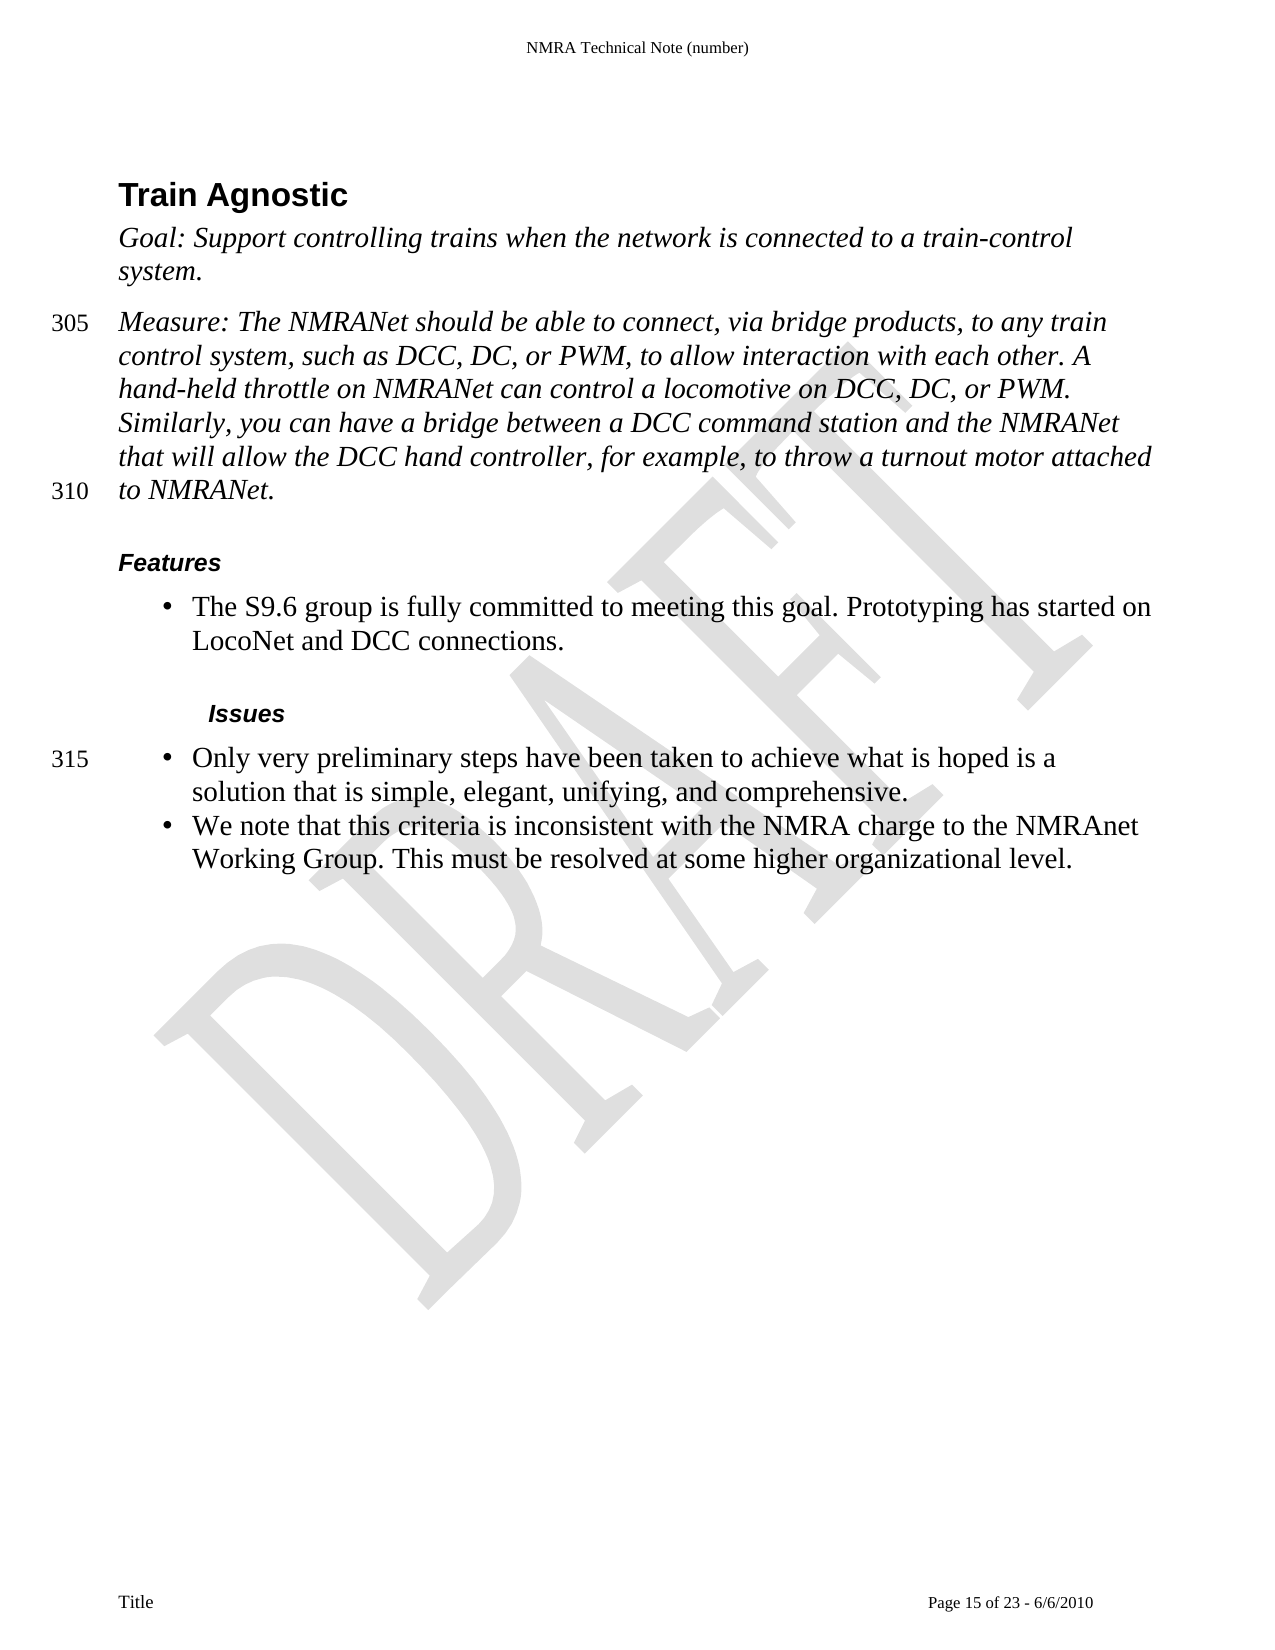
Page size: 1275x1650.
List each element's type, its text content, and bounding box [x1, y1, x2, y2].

subtitle [547, 703, 583, 728]
list We note that this criteria is inconsistent with the NMRA charge to the NMRAnet Working Group. This must be resolved at some higher organizational level. [756, 808, 882, 863]
list We note that this criteria is inconsistent with the NMRA charge to the NMRAnet Working Group. This must be resolved at some higher organizational level. [455, 808, 646, 875]
list Only very preliminary steps have been taken to achieve what is hoped is a solution that is simple, elegant, unifying, and comprehensive. [162, 740, 600, 808]
list We note that this criteria is inconsistent with the NMRA charge to the NMRAnet Working Group. This must be resolved at some higher organizational level. [372, 828, 484, 875]
list We note that this criteria is inconsistent with the NMRA charge to the NMRAnet Working Group. This must be resolved at some higher organizational level. [865, 808, 1157, 875]
list Only very preliminary steps have been taken to achieve what is hoped is a solution that is simple, elegant, unifying, and comprehensive. [843, 740, 1157, 808]
subtitle Features [118, 548, 640, 577]
subtitle Issues [118, 699, 545, 728]
list The S9.6 group is fully committed to meeting this goal. Prototyping has started on LocoNet and DCC connections. [162, 589, 717, 657]
list We note that this criteria is inconsistent with the NMRA charge to the NMRAnet Working Group. This must be resolved at some higher organizational level. [674, 825, 795, 875]
subtitle [952, 548, 1157, 577]
subtitle [665, 548, 938, 577]
list Only very preliminary steps have been taken to achieve what is hoped is a solution that is simple, elegant, unifying, and comprehensive. [573, 740, 700, 808]
list The S9.6 group is fully committed to meeting this goal. Prototyping has started on LocoNet and DCC connections. [692, 589, 1018, 657]
subtitle [596, 699, 788, 728]
list The S9.6 group is fully committed to meeting this goal. Prototyping has started on LocoNet and DCC connections. [993, 589, 1157, 657]
subtitle [802, 699, 1157, 728]
subtitle Train Agnostic [118, 175, 1157, 213]
list Only very preliminary steps have been taken to achieve what is hoped is a solution that is simple, elegant, unifying, and comprehensive. [656, 740, 868, 808]
text Goal: Support controlling trains when the network is connected to a train-control system. [118, 220, 1157, 287]
text Measure: The NMRANet should be able to connect, via bridge products, to any train control system, such as DCC, DC, or PWM, to allow interaction with each other. A hand-held throttle on NMRANet can control a locomotive on DCC, DC, or PWM. Similarly, you can have a bridge between a DCC command station and the NMRANet that will allow the DCC hand controller, for example, to throw a turnout motor attached to NMRANet. [118, 304, 1157, 506]
list We note that this criteria is inconsistent with the NMRA charge to the NMRAnet Working Group. This must be resolved at some higher organizational level. [162, 808, 381, 875]
list We note that this criteria is inconsistent with the NMRA charge to the NMRAnet Working Group. This must be resolved at some higher organizational level. [620, 808, 701, 856]
